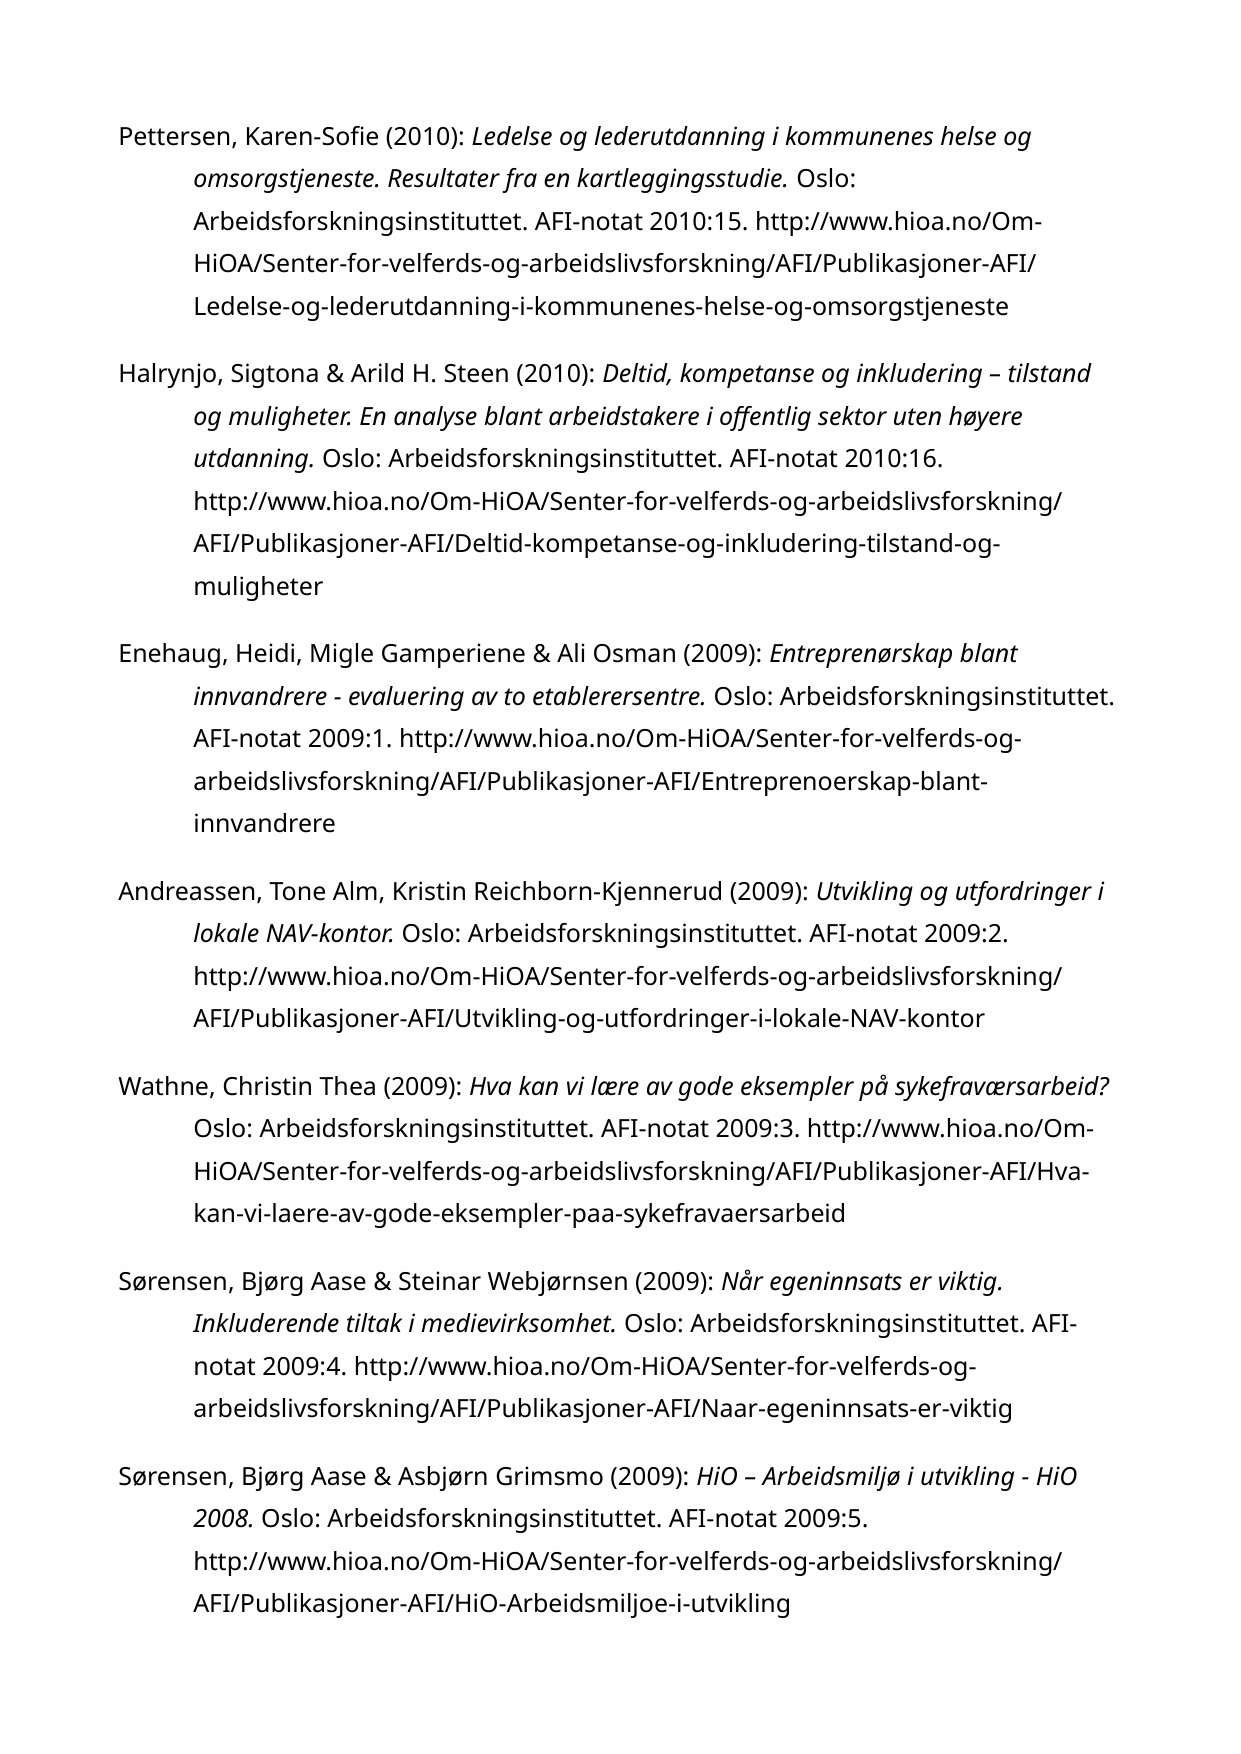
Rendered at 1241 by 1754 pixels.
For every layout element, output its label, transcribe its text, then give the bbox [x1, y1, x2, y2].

list Andreassen, Tone Alm, Kristin Reichborn-Kjennerud (2009): Utvikling og utfordringer i lokale NAV-kontor. Oslo: Arbeidsforskningsinstituttet. AFI-notat 2009:2. http://www.hioa.no/Om-HiOA/Senter-for-velferds-og-arbeidslivsforskning/AFI/Publikasjoner-AFI/Utvikling-og-utfordringer-i-lokale-NAV-kontor [118, 873, 1122, 1035]
list Enehaug, Heidi, Migle Gamperiene & Ali Osman (2009): Entreprenørskap blant innvandrere - evaluering av to etablerersentre. Oslo: Arbeidsforskningsinstituttet. AFI-notat 2009:1. http://www.hioa.no/Om-HiOA/Senter-for-velferds-og-arbeidslivsforskning/AFI/Publikasjoner-AFI/Entreprenoerskap-blant-innvandrere [118, 636, 1122, 840]
list Wathne, Christin Thea (2009): Hva kan vi lære av gode eksempler på sykefraværsarbeid? Oslo: Arbeidsforskningsinstituttet. AFI-notat 2009:3. http://www.hioa.no/Om-HiOA/Senter-for-velferds-og-arbeidslivsforskning/AFI/Publikasjoner-AFI/Hva-kan-vi-laere-av-gode-eksempler-paa-sykefravaersarbeid [118, 1068, 1122, 1230]
list Halrynjo, Sigtona & Arild H. Steen (2010): Deltid, kompetanse og inkludering – tilstand og muligheter. En analyse blant arbeidstakere i offentlig sektor uten høyere utdanning. Oslo: Arbeidsforskningsinstituttet. AFI-notat 2010:16. http://www.hioa.no/Om-HiOA/Senter-for-velferds-og-arbeidslivsforskning/AFI/Publikasjoner-AFI/Deltid-kompetanse-og-inkludering-tilstand-og-muligheter [118, 356, 1122, 602]
list Sørensen, Bjørg Aase & Asbjørn Grimsmo (2009): HiO – Arbeidsmiljø i utvikling - HiO 2008. Oslo: Arbeidsforskningsinstituttet. AFI-notat 2009:5. http://www.hioa.no/Om-HiOA/Senter-for-velferds-og-arbeidslivsforskning/AFI/Publikasjoner-AFI/HiO-Arbeidsmiljoe-i-utvikling [118, 1458, 1122, 1620]
list Pettersen, Karen-Sofie (2010): Ledelse og lederutdanning i kommunenes helse og omsorgstjeneste. Resultater fra en kartleggingsstudie. Oslo: Arbeidsforskningsinstituttet. AFI-notat 2010:15. http://www.hioa.no/Om-HiOA/Senter-for-velferds-og-arbeidslivsforskning/AFI/Publikasjoner-AFI/Ledelse-og-lederutdanning-i-kommunenes-helse-og-omsorgstjeneste [118, 118, 1122, 322]
list Sørensen, Bjørg Aase & Steinar Webjørnsen (2009): Når egeninnsats er viktig. Inkluderende tiltak i medievirksomhet. Oslo: Arbeidsforskningsinstituttet. AFI-notat 2009:4. http://www.hioa.no/Om-HiOA/Senter-for-velferds-og-arbeidslivsforskning/AFI/Publikasjoner-AFI/Naar-egeninnsats-er-viktig [118, 1263, 1122, 1425]
